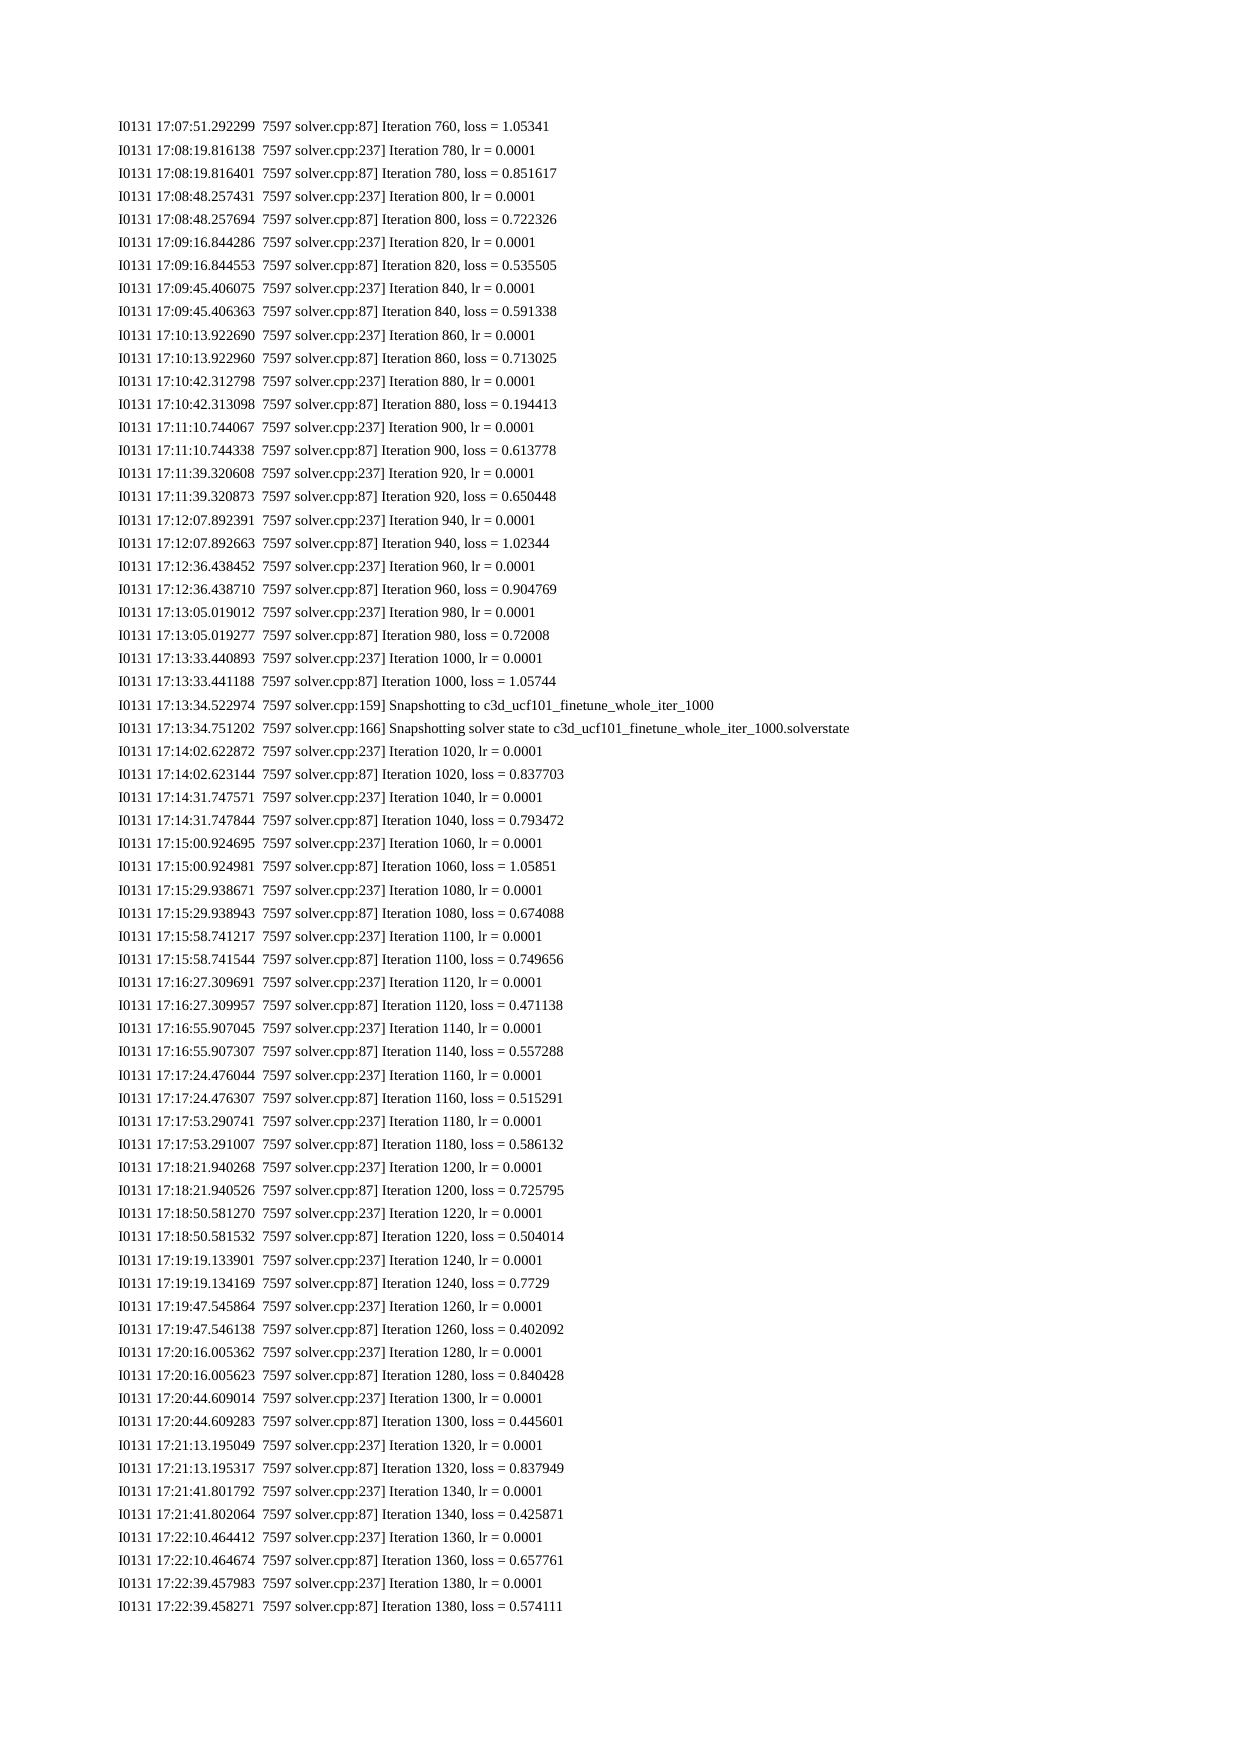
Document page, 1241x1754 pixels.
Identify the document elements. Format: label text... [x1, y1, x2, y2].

text I0131 17:22:39.458271 7597 solver.cpp:87] Iteration 1380, loss = 0.574111 [118, 1598, 1122, 1615]
text I0131 17:20:44.609283 7597 solver.cpp:87] Iteration 1300, loss = 0.445601 [118, 1413, 1122, 1430]
text I0131 17:16:27.309691 7597 solver.cpp:237] Iteration 1120, lr = 0.0001 [118, 974, 1122, 991]
text I0131 17:12:36.438452 7597 solver.cpp:237] Iteration 960, lr = 0.0001 [118, 557, 1122, 574]
text I0131 17:10:13.922690 7597 solver.cpp:237] Iteration 860, lr = 0.0001 [118, 326, 1122, 343]
text I0131 17:15:29.938943 7597 solver.cpp:87] Iteration 1080, loss = 0.674088 [118, 904, 1122, 921]
text I0131 17:13:05.019277 7597 solver.cpp:87] Iteration 980, loss = 0.72008 [118, 627, 1122, 644]
text I0131 17:13:34.522974 7597 solver.cpp:159] Snapshotting to c3d_ucf101_finetune_whole_iter_1000 [118, 696, 1122, 713]
text I0131 17:13:33.440893 7597 solver.cpp:237] Iteration 1000, lr = 0.0001 [118, 650, 1122, 667]
text I0131 17:19:19.133901 7597 solver.cpp:237] Iteration 1240, lr = 0.0001 [118, 1251, 1122, 1268]
text I0131 17:18:21.940526 7597 solver.cpp:87] Iteration 1200, loss = 0.725795 [118, 1182, 1122, 1199]
text I0131 17:11:10.744067 7597 solver.cpp:237] Iteration 900, lr = 0.0001 [118, 419, 1122, 436]
text I0131 17:21:13.195049 7597 solver.cpp:237] Iteration 1320, lr = 0.0001 [118, 1436, 1122, 1453]
text I0131 17:07:51.292299 7597 solver.cpp:87] Iteration 760, loss = 1.05341 [118, 118, 1122, 135]
text I0131 17:14:31.747844 7597 solver.cpp:87] Iteration 1040, loss = 0.793472 [118, 812, 1122, 829]
text I0131 17:08:48.257694 7597 solver.cpp:87] Iteration 800, loss = 0.722326 [118, 211, 1122, 227]
text I0131 17:14:02.623144 7597 solver.cpp:87] Iteration 1020, loss = 0.837703 [118, 766, 1122, 782]
text I0131 17:19:47.545864 7597 solver.cpp:237] Iteration 1260, lr = 0.0001 [118, 1297, 1122, 1314]
text I0131 17:11:10.744338 7597 solver.cpp:87] Iteration 900, loss = 0.613778 [118, 442, 1122, 459]
text I0131 17:18:50.581532 7597 solver.cpp:87] Iteration 1220, loss = 0.504014 [118, 1228, 1122, 1245]
text I0131 17:16:55.907045 7597 solver.cpp:237] Iteration 1140, lr = 0.0001 [118, 1020, 1122, 1037]
text I0131 17:09:16.844286 7597 solver.cpp:237] Iteration 820, lr = 0.0001 [118, 234, 1122, 251]
text I0131 17:21:13.195317 7597 solver.cpp:87] Iteration 1320, loss = 0.837949 [118, 1459, 1122, 1476]
text I0131 17:13:33.441188 7597 solver.cpp:87] Iteration 1000, loss = 1.05744 [118, 673, 1122, 690]
text I0131 17:19:19.134169 7597 solver.cpp:87] Iteration 1240, loss = 0.7729 [118, 1274, 1122, 1291]
text I0131 17:08:19.816401 7597 solver.cpp:87] Iteration 780, loss = 0.851617 [118, 164, 1122, 181]
text I0131 17:18:50.581270 7597 solver.cpp:237] Iteration 1220, lr = 0.0001 [118, 1205, 1122, 1222]
text I0131 17:12:36.438710 7597 solver.cpp:87] Iteration 960, loss = 0.904769 [118, 581, 1122, 597]
text I0131 17:15:00.924981 7597 solver.cpp:87] Iteration 1060, loss = 1.05851 [118, 858, 1122, 875]
text I0131 17:11:39.320608 7597 solver.cpp:237] Iteration 920, lr = 0.0001 [118, 465, 1122, 482]
text I0131 17:15:58.741217 7597 solver.cpp:237] Iteration 1100, lr = 0.0001 [118, 927, 1122, 944]
text I0131 17:14:02.622872 7597 solver.cpp:237] Iteration 1020, lr = 0.0001 [118, 742, 1122, 759]
text I0131 17:10:13.922960 7597 solver.cpp:87] Iteration 860, loss = 0.713025 [118, 349, 1122, 366]
text I0131 17:20:44.609014 7597 solver.cpp:237] Iteration 1300, lr = 0.0001 [118, 1390, 1122, 1407]
text I0131 17:22:39.457983 7597 solver.cpp:237] Iteration 1380, lr = 0.0001 [118, 1575, 1122, 1592]
text I0131 17:17:24.476307 7597 solver.cpp:87] Iteration 1160, loss = 0.515291 [118, 1089, 1122, 1106]
text I0131 17:17:24.476044 7597 solver.cpp:237] Iteration 1160, lr = 0.0001 [118, 1066, 1122, 1083]
text I0131 17:15:29.938671 7597 solver.cpp:237] Iteration 1080, lr = 0.0001 [118, 881, 1122, 898]
text I0131 17:08:19.816138 7597 solver.cpp:237] Iteration 780, lr = 0.0001 [118, 141, 1122, 158]
text I0131 17:15:58.741544 7597 solver.cpp:87] Iteration 1100, loss = 0.749656 [118, 951, 1122, 967]
text I0131 17:15:00.924695 7597 solver.cpp:237] Iteration 1060, lr = 0.0001 [118, 835, 1122, 852]
text I0131 17:17:53.290741 7597 solver.cpp:237] Iteration 1180, lr = 0.0001 [118, 1112, 1122, 1129]
text I0131 17:09:45.406363 7597 solver.cpp:87] Iteration 840, loss = 0.591338 [118, 303, 1122, 320]
text I0131 17:10:42.313098 7597 solver.cpp:87] Iteration 880, loss = 0.194413 [118, 396, 1122, 412]
text I0131 17:10:42.312798 7597 solver.cpp:237] Iteration 880, lr = 0.0001 [118, 372, 1122, 389]
text I0131 17:18:21.940268 7597 solver.cpp:237] Iteration 1200, lr = 0.0001 [118, 1159, 1122, 1176]
text I0131 17:17:53.291007 7597 solver.cpp:87] Iteration 1180, loss = 0.586132 [118, 1136, 1122, 1152]
text I0131 17:14:31.747571 7597 solver.cpp:237] Iteration 1040, lr = 0.0001 [118, 789, 1122, 806]
text I0131 17:13:34.751202 7597 solver.cpp:166] Snapshotting solver state to c3d_ucf101_finetune_whole_iter_1000.solverstate [118, 719, 1122, 736]
text I0131 17:08:48.257431 7597 solver.cpp:237] Iteration 800, lr = 0.0001 [118, 187, 1122, 204]
text I0131 17:20:16.005362 7597 solver.cpp:237] Iteration 1280, lr = 0.0001 [118, 1344, 1122, 1361]
text I0131 17:21:41.802064 7597 solver.cpp:87] Iteration 1340, loss = 0.425871 [118, 1506, 1122, 1522]
text I0131 17:21:41.801792 7597 solver.cpp:237] Iteration 1340, lr = 0.0001 [118, 1482, 1122, 1499]
text I0131 17:22:10.464412 7597 solver.cpp:237] Iteration 1360, lr = 0.0001 [118, 1529, 1122, 1546]
text I0131 17:12:07.892663 7597 solver.cpp:87] Iteration 940, loss = 1.02344 [118, 534, 1122, 551]
text I0131 17:16:27.309957 7597 solver.cpp:87] Iteration 1120, loss = 0.471138 [118, 997, 1122, 1014]
text I0131 17:11:39.320873 7597 solver.cpp:87] Iteration 920, loss = 0.650448 [118, 488, 1122, 505]
text I0131 17:16:55.907307 7597 solver.cpp:87] Iteration 1140, loss = 0.557288 [118, 1043, 1122, 1060]
text I0131 17:09:16.844553 7597 solver.cpp:87] Iteration 820, loss = 0.535505 [118, 257, 1122, 274]
text I0131 17:22:10.464674 7597 solver.cpp:87] Iteration 1360, loss = 0.657761 [118, 1552, 1122, 1569]
text I0131 17:13:05.019012 7597 solver.cpp:237] Iteration 980, lr = 0.0001 [118, 604, 1122, 621]
text I0131 17:09:45.406075 7597 solver.cpp:237] Iteration 840, lr = 0.0001 [118, 280, 1122, 297]
text I0131 17:12:07.892391 7597 solver.cpp:237] Iteration 940, lr = 0.0001 [118, 511, 1122, 528]
text I0131 17:20:16.005623 7597 solver.cpp:87] Iteration 1280, loss = 0.840428 [118, 1367, 1122, 1384]
text I0131 17:19:47.546138 7597 solver.cpp:87] Iteration 1260, loss = 0.402092 [118, 1321, 1122, 1337]
